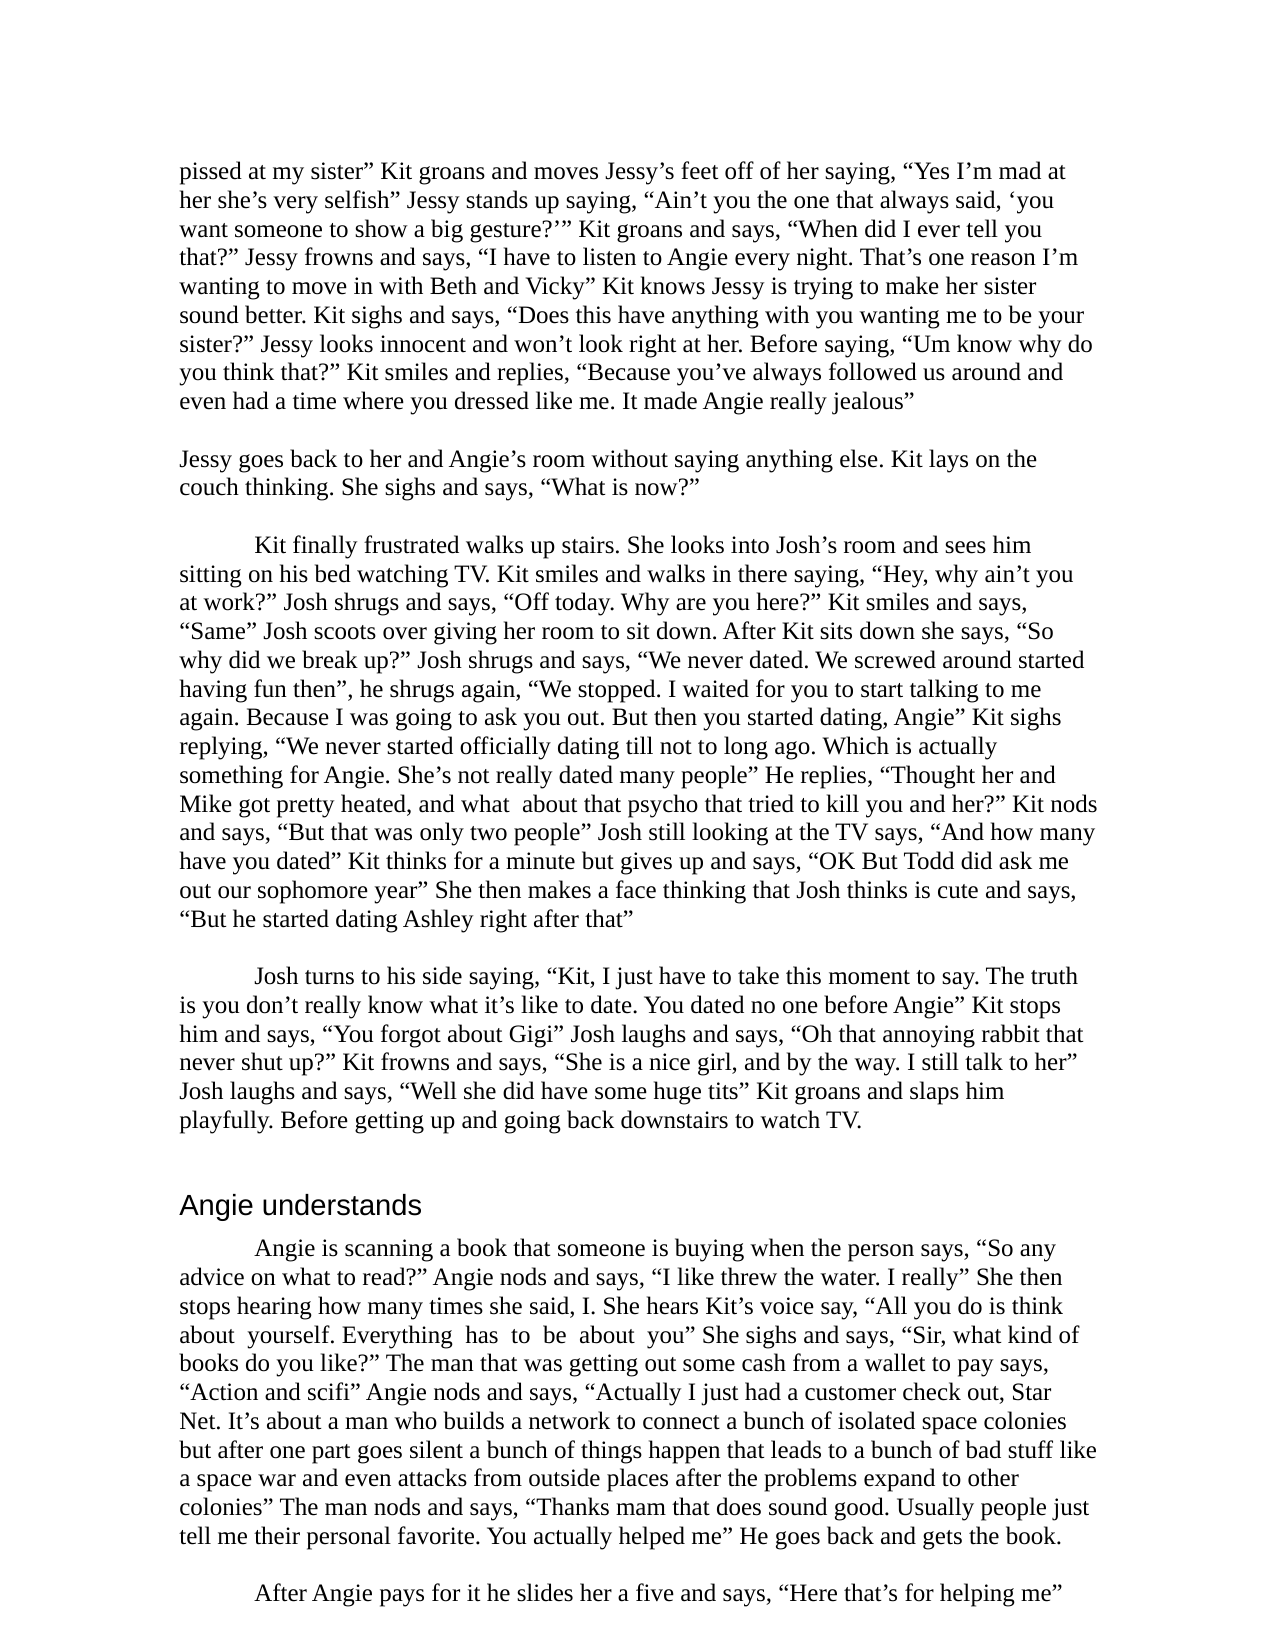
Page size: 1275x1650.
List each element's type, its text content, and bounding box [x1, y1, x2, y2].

text Angie is scanning a book that someone is buying when the person says, “So any advice on what to read?” Angie nods and says, “I like threw the water. I really” She then stops hearing how many times she said, I. She hears Kit’s voice say, “All you do is think about yourself. Everything has to be about you” She sighs and says, “Sir, what kind of books do you like?” The man that was getting out some cash from a wallet to pay says, “Action and scifi” Angie nods and says, “Actually I just had a customer check out, Star Net. It’s about a man who builds a network to connect a bunch of isolated space colonies but after one part goes silent a bunch of things happen that leads to a bunch of bad stuff like a space war and even attacks from outside places after the problems expand to other colonies” The man nods and says, “Thanks mam that does sound good. Usually people just tell me their personal favorite. You actually helped me” He goes back and gets the book. [179, 1233, 1098, 1550]
text pissed at my sister” Kit groans and moves Jessy’s feet off of her saying, “Yes I’m mad at her she’s very selfish” Jessy stands up saying, “Ain’t you the one that always said, ‘you want someone to show a big gesture?’” Kit groans and says, “When did I ever tell you that?” Jessy frowns and says, “I have to listen to Angie every night. That’s one reason I’m wanting to move in with Beth and Vicky” Kit knows Jessy is trying to make her sister sound better. Kit sighs and says, “Does this have anything with you wanting me to be your sister?” Jessy looks innocent and won’t look right at her. Before saying, “Um know why do you think that?” Kit smiles and replies, “Because you’ve always followed us around and even had a time where you dressed like me. It made Angie really jealous” [179, 156, 1098, 415]
subtitle Angie understands [179, 1187, 1098, 1221]
text Josh turns to his side saying, “Kit, I just have to take this moment to say. The truth is you don’t really know what it’s like to date. You dated no one before Angie” Kit stops him and says, “You forgot about Gigi” Josh laughs and says, “Oh that annoying rabbit that never shut up?” Kit frowns and says, “She is a nice girl, and by the way. I still talk to her” Josh laughs and says, “Well she did have some huge tits” Kit groans and slaps him playfully. Before getting up and going back downstairs to watch TV. [179, 961, 1098, 1134]
text After Angie pays for it he slides her a five and says, “Here that’s for helping me” [179, 1578, 1098, 1607]
text Kit finally frustrated walks up stairs. She looks into Josh’s room and sees him sitting on his bed watching TV. Kit smiles and walks in there saying, “Hey, why ain’t you at work?” Josh shrugs and says, “Off today. Why are you here?” Kit smiles and says, “Same” Josh scoots over giving her room to sit down. After Kit sits down she says, “So why did we break up?” Josh shrugs and says, “We never dated. We screwed around started having fun then”, he shrugs again, “We stopped. I waited for you to start talking to me again. Because I was going to ask you out. But then you started dating, Angie” Kit sighs replying, “We never started officially dating till not to long ago. Which is actually something for Angie. She’s not really dated many people” He replies, “Thought her and Mike got pretty heated, and what about that psycho that tried to kill you and her?” Kit nods and says, “But that was only two people” Josh still looking at the TV says, “And how many have you dated” Kit thinks for a minute but gives up and says, “OK But Todd did ask me out our sophomore year” She then makes a face thinking that Josh thinks is cute and says, “But he started dating Ashley right after that” [179, 530, 1098, 932]
text Jessy goes back to her and Angie’s room without saying anything else. Kit lays on the couch thinking. She sighs and says, “What is now?” [179, 444, 1098, 501]
